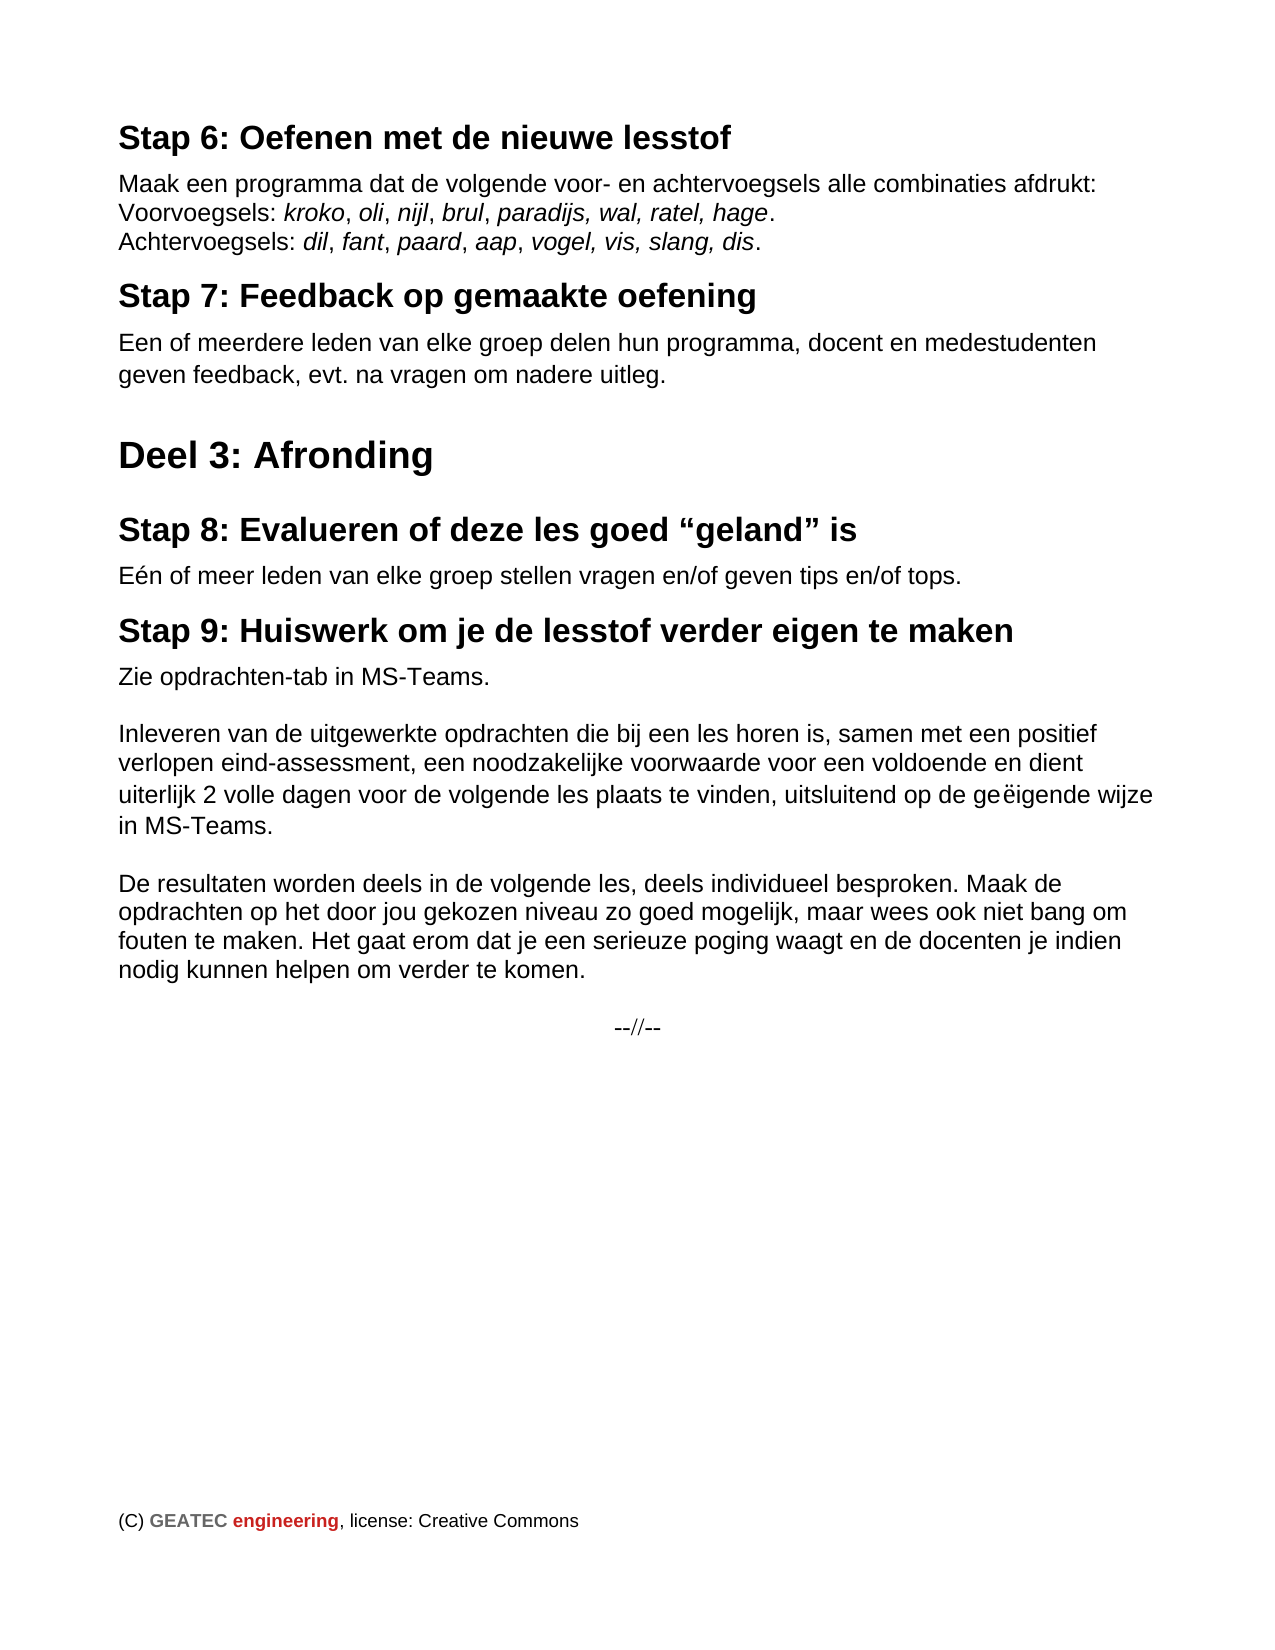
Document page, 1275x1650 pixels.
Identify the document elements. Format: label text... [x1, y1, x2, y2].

subtitle Stap 9: Huiswerk om je de lesstof verder eigen te maken [118, 611, 1157, 649]
subtitle Stap 8: Evalueren of deze les goed “geland” is [118, 510, 1157, 549]
text Zie opdrachten-tab in MS-Teams. Inleveren van de uitgewerkte opdrachten die bij een les horen is, samen met een positief verlopen eind-assessment, een noodzakelijke voorwaarde voor een voldoende en dient uiterlijk 2 volle dagen voor de volgende les plaats te vinden, uitsluitend op de geëigende wijze in MS-Teams. De resultaten worden deels in de volgende les, deels individueel besproken. Maak de opdrachten op het door jou gekozen niveau zo goed mogelijk, maar wees ook niet bang om fouten te maken. Het gaat erom dat je een serieuze poging waagt en de docenten je indien nodig kunnen helpen om verder te komen. [118, 662, 1157, 983]
text Achtervoegsels: dil, fant, paard, aap, vogel, vis, slang, dis. [118, 227, 1157, 256]
subtitle Stap 6: Oefenen met de nieuwe lesstof [118, 118, 1157, 157]
subtitle Stap 7: Feedback op gemaakte oefening [118, 276, 1157, 315]
subtitle Deel 3: Afronding [118, 433, 1157, 477]
text Voorvoegsels: kroko, oli, nijl, brul, paradijs, wal, ratel, hage. [118, 198, 1157, 227]
text Een of meerdere leden van elke groep delen hun programma, docent en medestudenten geven feedback, evt. na vragen om nadere uitleg. [118, 327, 1157, 389]
text Eén of meer leden van elke groep stellen vragen en/of geven tips en/of tops. [118, 561, 1157, 590]
text --//-- [118, 1012, 1157, 1041]
text Maak een programma dat de volgende voor- en achtervoegsels alle combinaties afdrukt: [118, 169, 1157, 198]
